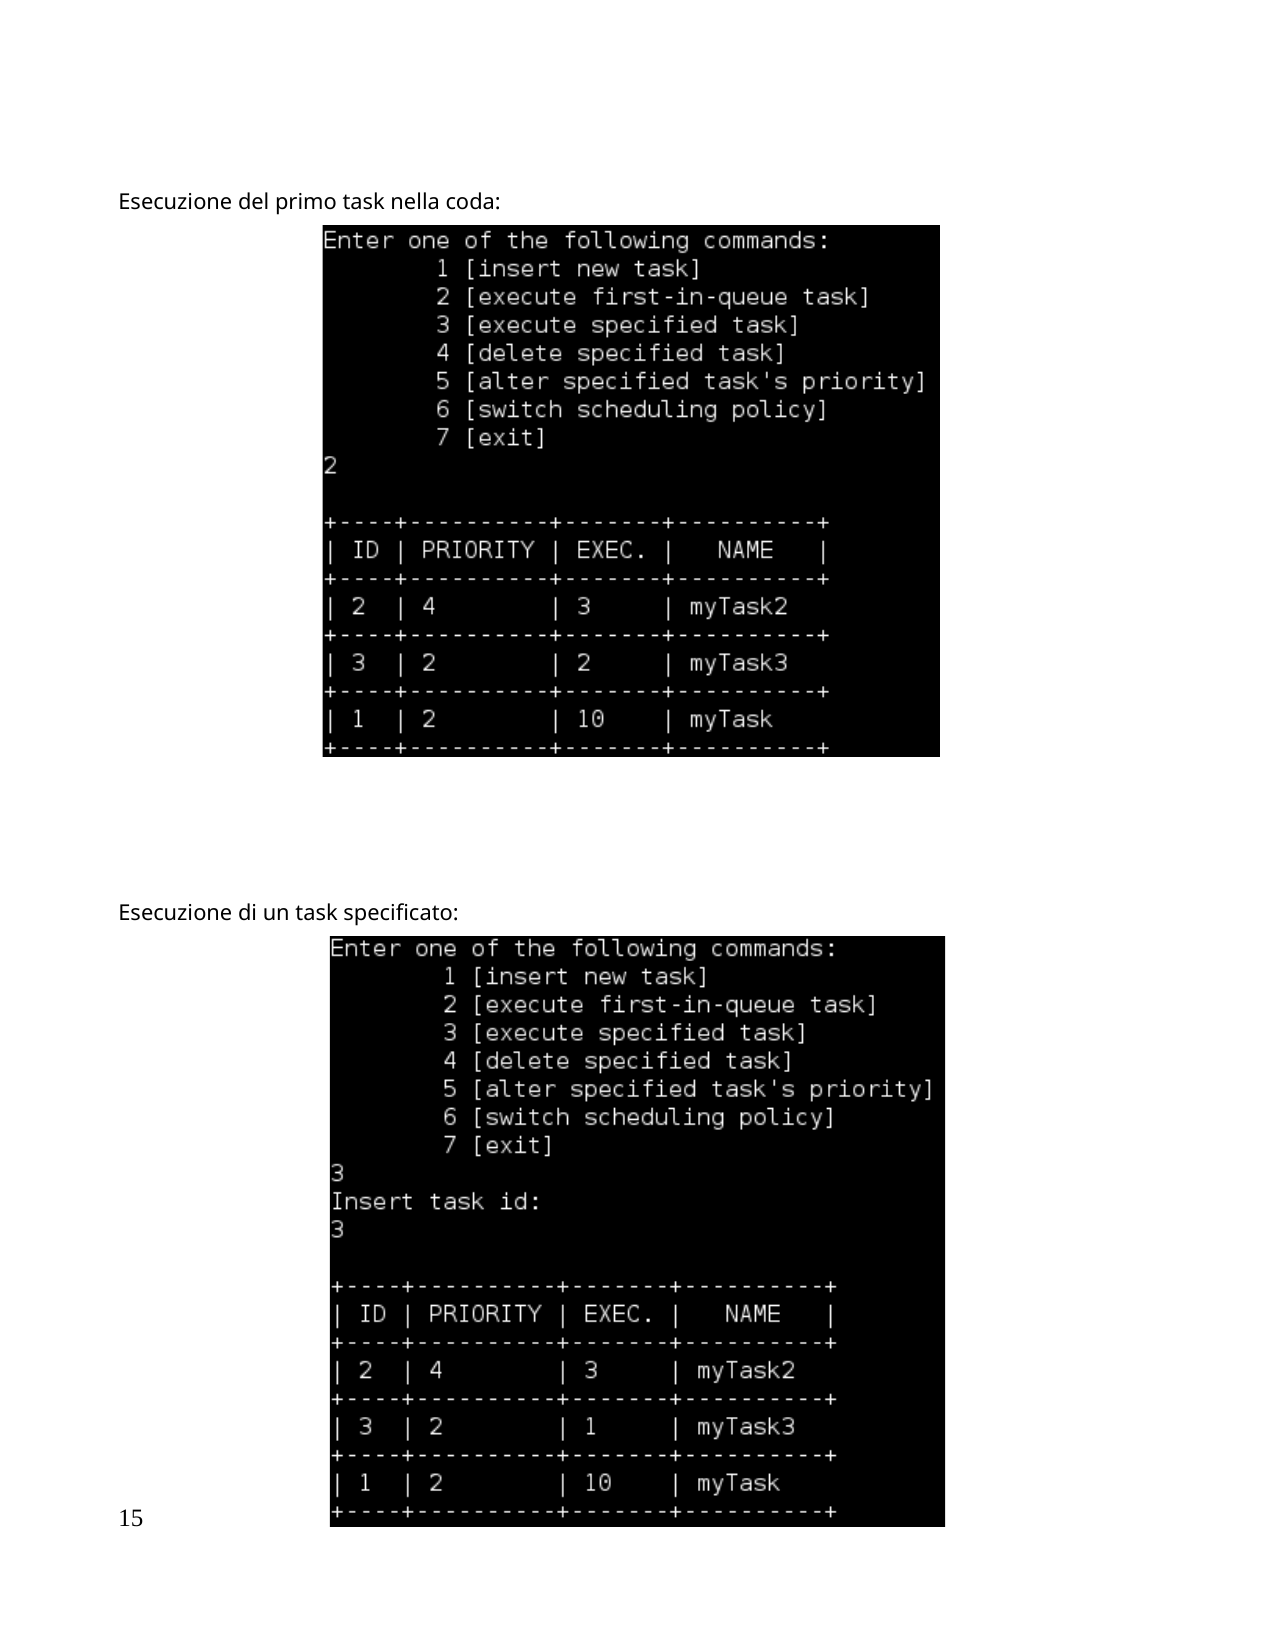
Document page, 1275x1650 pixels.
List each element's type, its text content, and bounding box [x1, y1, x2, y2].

picture [329, 936, 946, 1527]
text Esecuzione di un task specificato: [118, 897, 1157, 927]
picture [322, 225, 940, 757]
text Esecuzione del primo task nella coda: [118, 186, 1157, 216]
